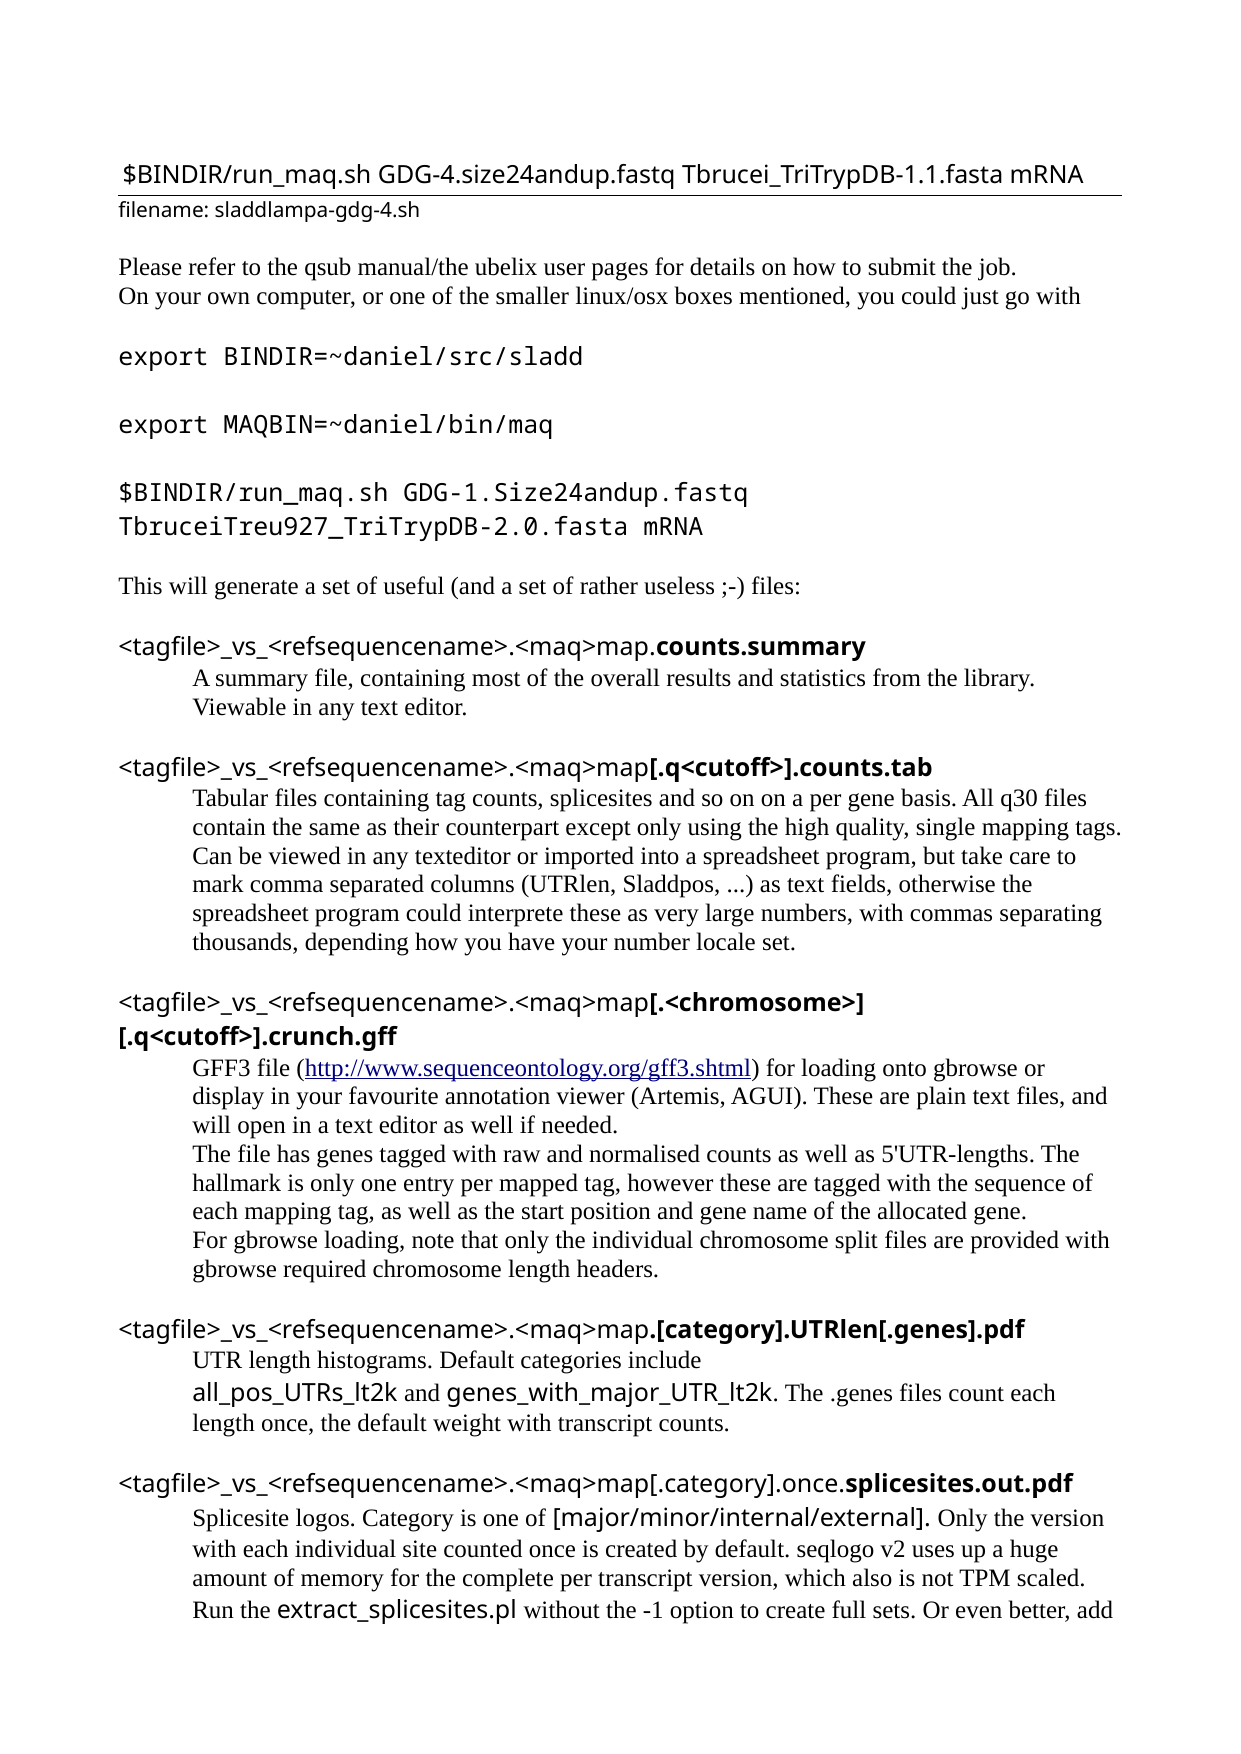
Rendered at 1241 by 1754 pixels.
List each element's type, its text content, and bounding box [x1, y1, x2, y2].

text $BINDIR/run_maq.sh GDG-4.size24andup.fastq Tbrucei_TriTrypDB-1.1.fasta mRNA [118, 152, 1122, 195]
text On your own computer, or one of the smaller linux/osx boxes mentioned, you could just go with [118, 281, 1122, 310]
text <tagfile>_vs_<refsequencename>.<maq>map.[category].UTRlen[.genes].pdf [118, 1311, 1122, 1345]
text The file has genes tagged with raw and normalised counts as well as 5'UTR-lengths. The hallmark is only one entry per mapped tag, however these are tagged with the sequence of each mapping tag, as well as the start position and gene name of the allocated gene. [192, 1139, 1122, 1225]
text Tabular files containing tag counts, splicesites and so on on a per gene basis. All q30 files contain the same as their counterpart except only using the high quality, single mapping tags. Can be viewed in any texteditor or imported into a spreadsheet program, but take care to mark comma separated columns (UTRlen, Sladdpos, ...) as text fields, otherwise the spreadsheet program could interprete these as very large numbers, with commas separating thousands, depending how you have your number locale set. [192, 783, 1122, 956]
text <tagfile>_vs_<refsequencename>.<maq>map[.q<cutoff>].counts.tab [118, 749, 1122, 783]
text export MAQBIN=~daniel/bin/maq [118, 406, 1122, 440]
text GFF3 file (http://www.sequenceontology.org/gff3.shtml) for loading onto gbrowse or display in your favourite annotation viewer (Artemis, AGUI). These are plain text files, and will open in a text editor as well if needed. [192, 1053, 1122, 1139]
text <tagfile>_vs_<refsequencename>.<maq>map[.<chromosome>][.q<cutoff>].crunch.gff [118, 984, 1122, 1053]
text $BINDIR/run_maq.sh GDG-1.Size24andup.fastq TbruceiTreu927_TriTrypDB-2.0.fasta mRNA [118, 474, 1122, 543]
text Splicesite logos. Category is one of [major/minor/internal/external]. Only the version with each individual site counted once is created by default. seqlogo v2 uses up a huge amount of memory for the complete per transcript version, which also is not TPM scaled. Run the extract_splicesites.pl without the -1 option to create full sets. Or even better, add [192, 1500, 1122, 1625]
text filename: sladdlampa-gdg-4.sh [118, 196, 1122, 223]
text This will generate a set of useful (and a set of rather useless ;-) files: [118, 571, 1122, 600]
text <tagfile>_vs_<refsequencename>.<maq>map[.category].once.splicesites.out.pdf [118, 1466, 1122, 1500]
text <tagfile>_vs_<refsequencename>.<maq>map.counts.summary [118, 629, 1122, 663]
text UTR length histograms. Default categories include [192, 1345, 1122, 1374]
text Please refer to the qsub manual/the ubelix user pages for details on how to submit the job. [118, 252, 1122, 281]
text A summary file, containing most of the overall results and statistics from the library. Viewable in any text editor. [118, 663, 1122, 720]
text all_pos_UTRs_lt2k and genes_with_major_UTR_lt2k. The .genes files count each length once, the default weight with transcript counts. [192, 1374, 1122, 1437]
text export BINDIR=~daniel/src/sladd [118, 338, 1122, 372]
text For gbrowse loading, note that only the individual chromosome split files are provided with gbrowse required chromosome length headers. [192, 1225, 1122, 1283]
